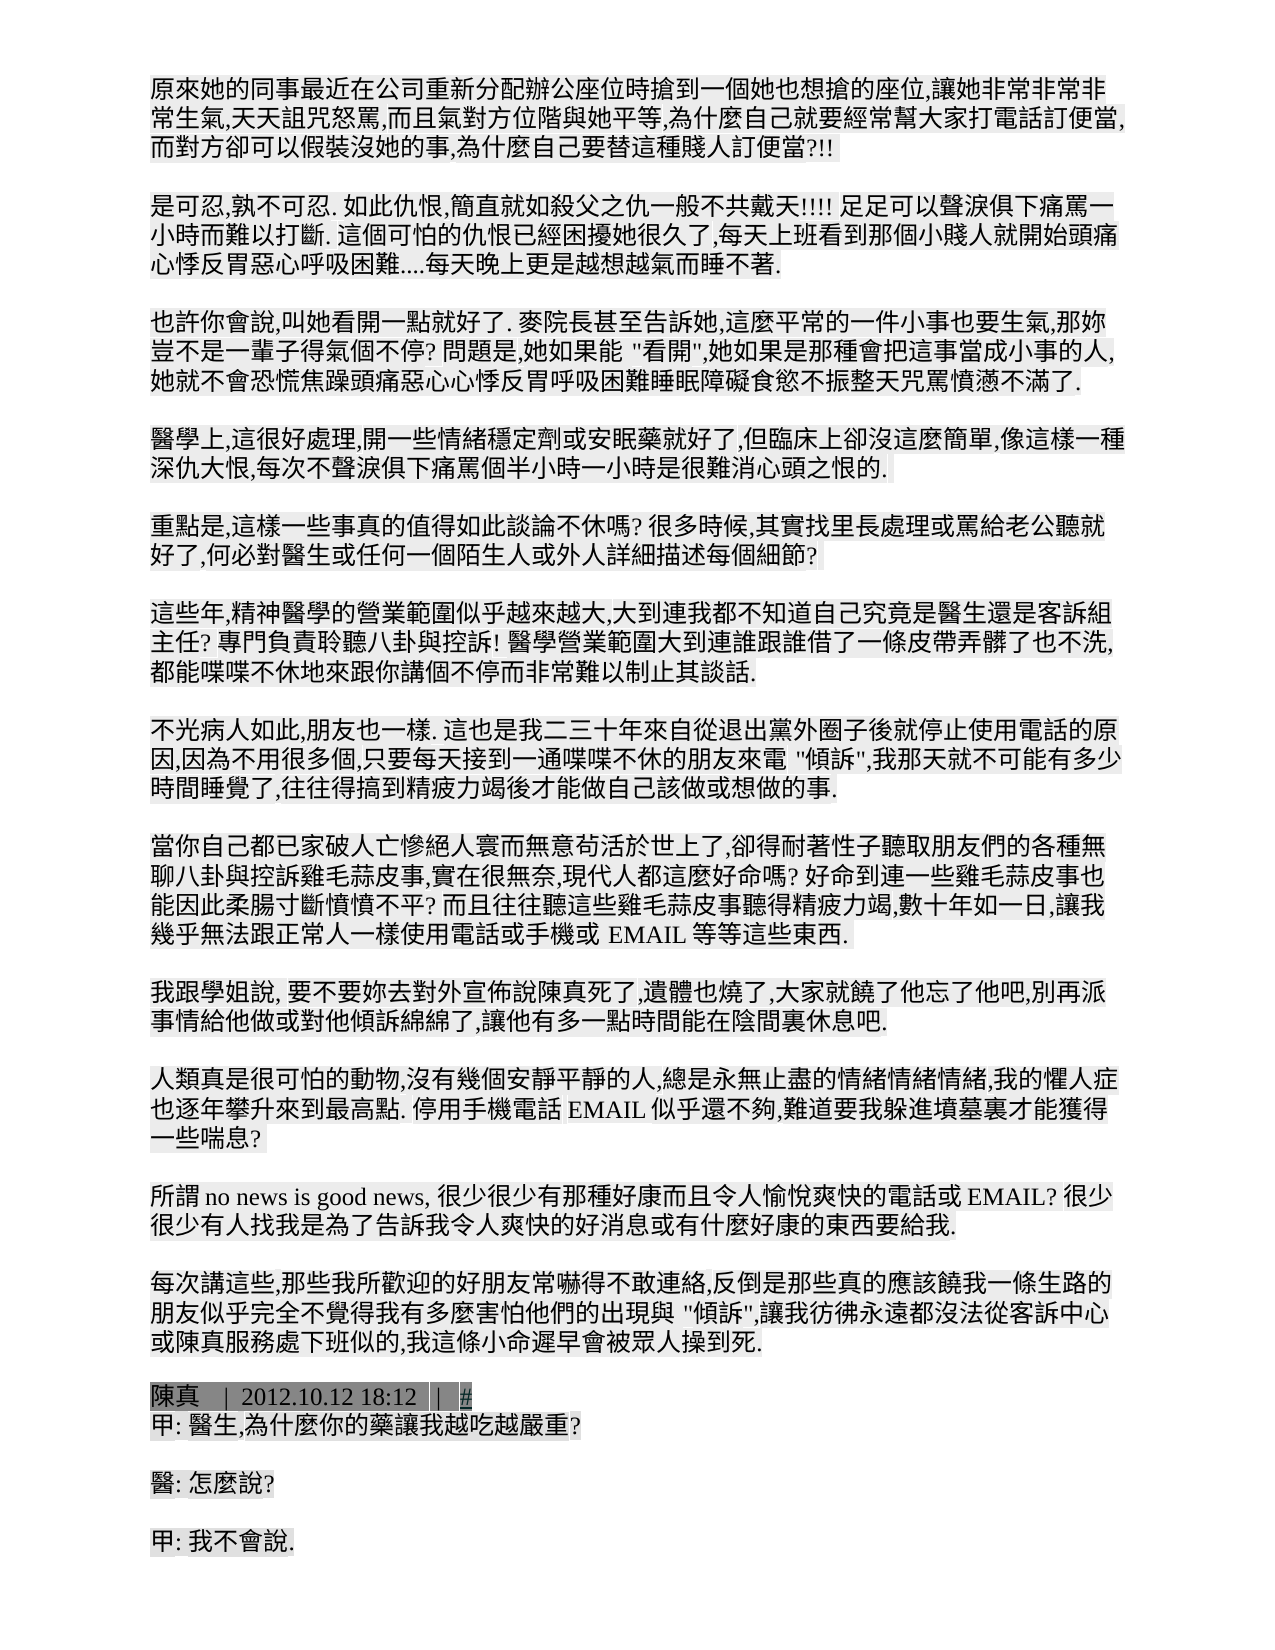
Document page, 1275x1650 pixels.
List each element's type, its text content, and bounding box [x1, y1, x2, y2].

text 甲: 醫生,為什麼你的藥讓我越吃越嚴重? 醫: 怎麼說? 甲: 我不會說. [150, 1411, 1125, 1557]
text 陳真 | 2012.10.12 18:12 | # [150, 1382, 1125, 1411]
text 原來她的同事最近在公司重新分配辦公座位時搶到一個她也想搶的座位,讓她非常非常非常生氣,天天詛咒怒罵,而且氣對方位階與她平等,為什麼自己就要經常幫大家打電話訂便當,而對方卻可以假裝沒她的事,為什麼自己要替這種賤人訂便當?!! 是可忍,孰不可忍. 如此仇恨,簡直就如殺父之仇一般不共戴天!!!! 足足可以聲淚俱下痛罵一小時而難以打斷. 這個可怕的仇恨已經困擾她很久了,每天上班看到那個小賤人就開始頭痛心悸反胃惡心呼吸困難....每天晚上更是越想越氣而睡不著. 也許你會說,叫她看開一點就好了. 麥院長甚至告訴她,這麼平常的一件小事也要生氣,那妳豈不是一輩子得氣個不停? 問題是,她如果能 "看開",她如果是那種會把這事當成小事的人,她就不會恐慌焦躁頭痛惡心心悸反胃呼吸困難睡眠障礙食慾不振整天咒罵憤懣不滿了. 醫學上,這很好處理,開一些情緒穩定劑或安眠藥就好了,但臨床上卻沒這麼簡單,像這樣一種深仇大恨,每次不聲淚俱下痛罵個半小時一小時是很難消心頭之恨的. 重點是,這樣一些事真的值得如此談論不休嗎? 很多時候,其實找里長處理或罵給老公聽就好了,何必對醫生或任何一個陌生人或外人詳細描述每個細節? 這些年,精神醫學的營業範圍似乎越來越大,大到連我都不知道自己究竟是醫生還是客訴組主任? 專門負責聆聽八卦與控訴! 醫學營業範圍大到連誰跟誰借了一條皮帶弄髒了也不洗,都能喋喋不休地來跟你講個不停而非常難以制止其談話. 不光病人如此,朋友也一樣. 這也是我二三十年來自從退出黨外圈子後就停止使用電話的原因,因為不用很多個,只要每天接到一通喋喋不休的朋友來電 "傾訴",我那天就不可能有多少時間睡覺了,往往得搞到精疲力竭後才能做自己該做或想做的事. 當你自己都已家破人亡慘絕人寰而無意茍活於世上了,卻得耐著性子聽取朋友們的各種無聊八卦與控訴雞毛蒜皮事,實在很無奈,現代人都這麼好命嗎? 好命到連一些雞毛蒜皮事也能因此柔腸寸斷憤憤不平? 而且往往聽這些雞毛蒜皮事聽得精疲力竭,數十年如一日,讓我幾乎無法跟正常人一樣使用電話或手機或 EMAIL等等這些東西. 我跟學姐說, 要不要妳去對外宣佈說陳真死了,遺體也燒了,大家就饒了他忘了他吧,別再派事情給他做或對他傾訴綿綿了,讓他有多一點時間能在陰間裏休息吧. 人類真是很可怕的動物,沒有幾個安靜平靜的人,總是永無止盡的情緒情緒情緒,我的懼人症也逐年攀升來到最高點. 停用手機電話EMAIL似乎還不夠,難道要我躲進墳墓裏才能獲得一些喘息? 所謂no news is good news, 很少很少有那種好康而且令人愉悅爽快的電話或EMAIL? 很少很少有人找我是為了告訴我令人爽快的好消息或有什麼好康的東西要給我. 每次講這些,那些我所歡迎的好朋友常嚇得不敢連絡,反倒是那些真的應該饒我一條生路的朋友似乎完全不覺得我有多麼害怕他們的出現與 "傾訴",讓我彷彿永遠都沒法從客訴中心或陳真服務處下班似的,我這條小命遲早會被眾人操到死. [150, 75, 1125, 1357]
